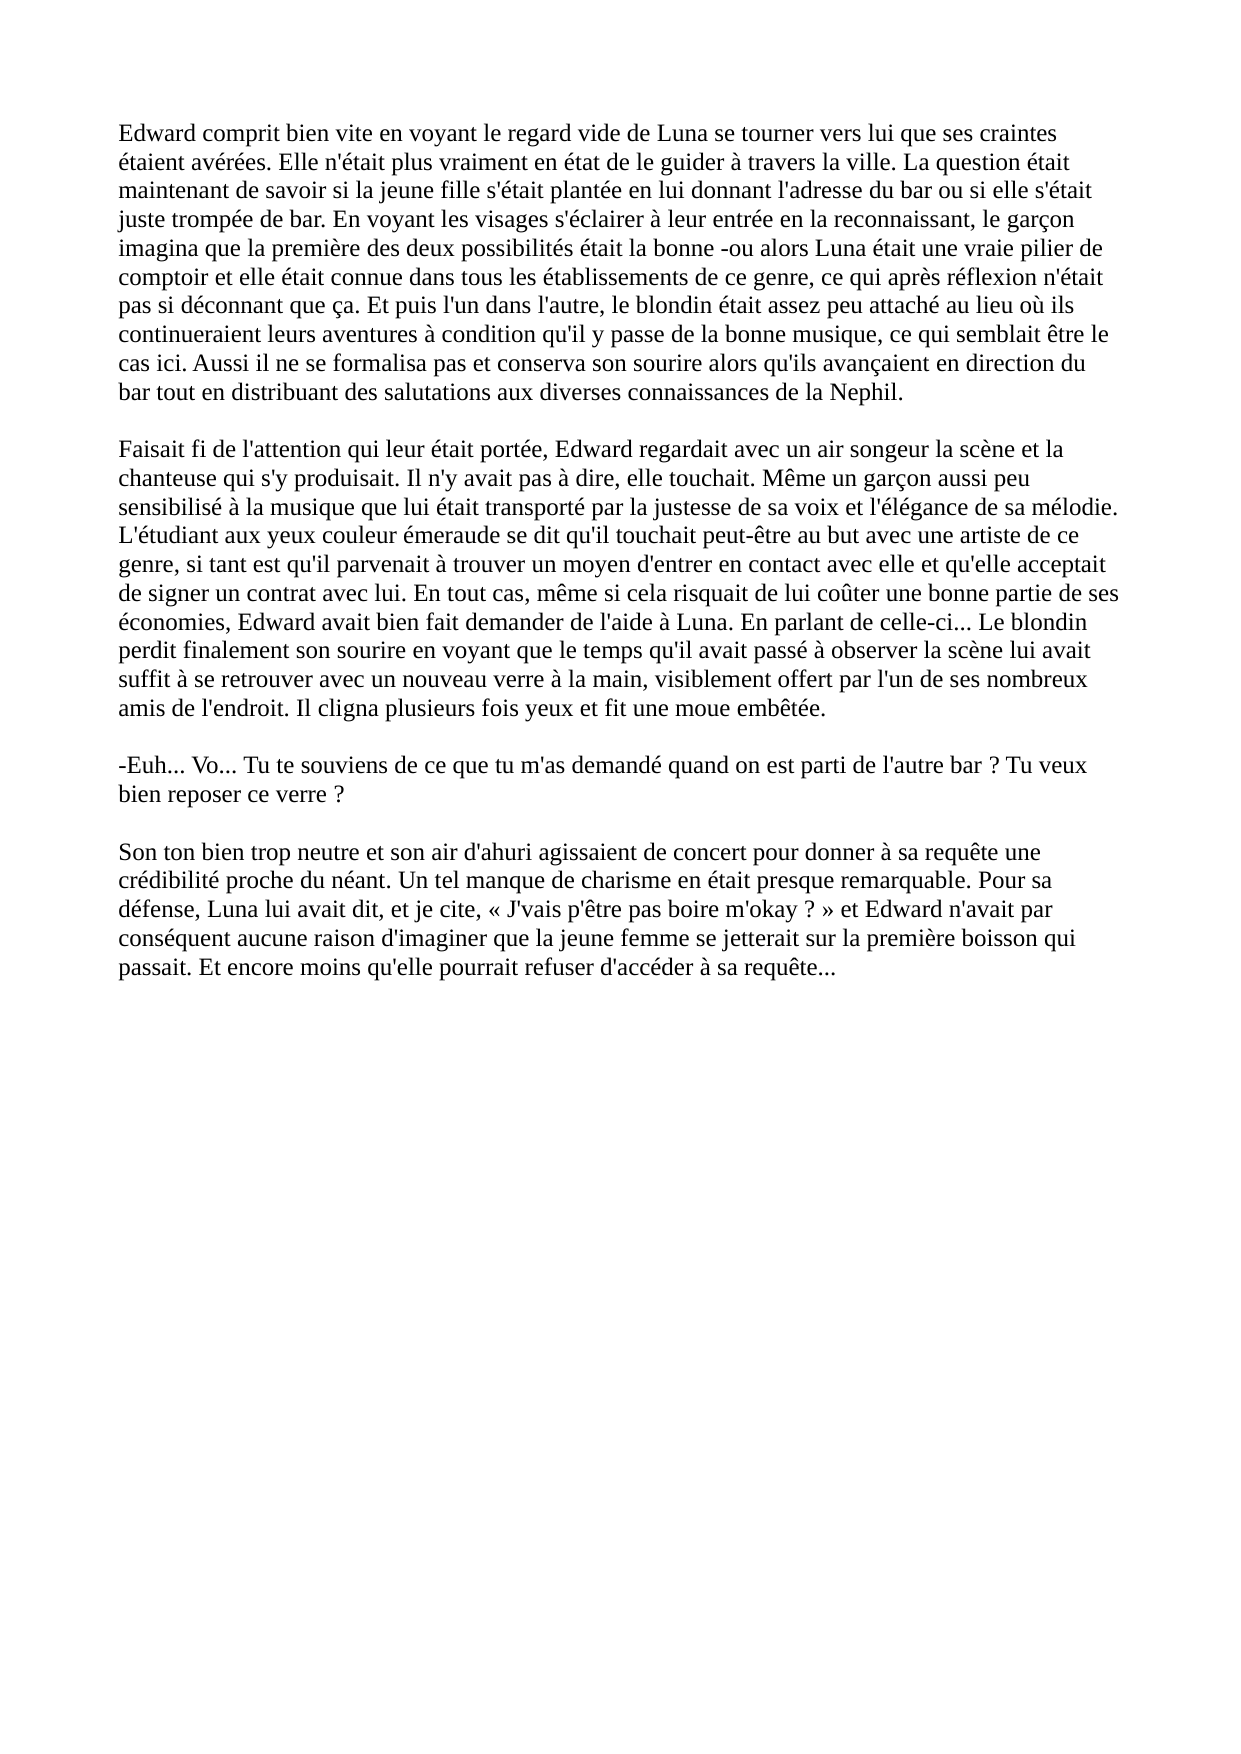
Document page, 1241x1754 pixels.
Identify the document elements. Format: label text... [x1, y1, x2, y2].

text Faisait fi de l'attention qui leur était portée, Edward regardait avec un air songeur la scène et la chanteuse qui s'y produisait. Il n'y avait pas à dire, elle touchait. Même un garçon aussi peu sensibilisé à la musique que lui était transporté par la justesse de sa voix et l'élégance de sa mélodie. L'étudiant aux yeux couleur émeraude se dit qu'il touchait peut-être au but avec une artiste de ce genre, si tant est qu'il parvenait à trouver un moyen d'entrer en contact avec elle et qu'elle acceptait de signer un contrat avec lui. En tout cas, même si cela risquait de lui coûter une bonne partie de ses économies, Edward avait bien fait demander de l'aide à Luna. En parlant de celle-ci... Le blondin perdit finalement son sourire en voyant que le temps qu'il avait passé à observer la scène lui avait suffit à se retrouver avec un nouveau verre à la main, visiblement offert par l'un de ses nombreux amis de l'endroit. Il cligna plusieurs fois yeux et fit une moue embêtée. [118, 434, 1122, 722]
text Son ton bien trop neutre et son air d'ahuri agissaient de concert pour donner à sa requête une crédibilité proche du néant. Un tel manque de charisme en était presque remarquable. Pour sa défense, Luna lui avait dit, et je cite, « J'vais p'être pas boire m'okay ? » et Edward n'avait par conséquent aucune raison d'imaginer que la jeune femme se jetterait sur la première boisson qui passait. Et encore moins qu'elle pourrait refuser d'accéder à sa requête... [118, 837, 1122, 981]
text -Euh... Vo... Tu te souviens de ce que tu m'as demandé quand on est parti de l'autre bar ? Tu veux bien reposer ce verre ? [118, 751, 1122, 808]
text Edward comprit bien vite en voyant le regard vide de Luna se tourner vers lui que ses craintes étaient avérées. Elle n'était plus vraiment en état de le guider à travers la ville. La question était maintenant de savoir si la jeune fille s'était plantée en lui donnant l'adresse du bar ou si elle s'était juste trompée de bar. En voyant les visages s'éclairer à leur entrée en la reconnaissant, le garçon imagina que la première des deux possibilités était la bonne -ou alors Luna était une vraie pilier de comptoir et elle était connue dans tous les établissements de ce genre, ce qui après réflexion n'était pas si déconnant que ça. Et puis l'un dans l'autre, le blondin était assez peu attaché au lieu où ils continueraient leurs aventures à condition qu'il y passe de la bonne musique, ce qui semblait être le cas ici. Aussi il ne se formalisa pas et conserva son sourire alors qu'ils avançaient en direction du bar tout en distribuant des salutations aux diverses connaissances de la Nephil. [118, 118, 1122, 406]
